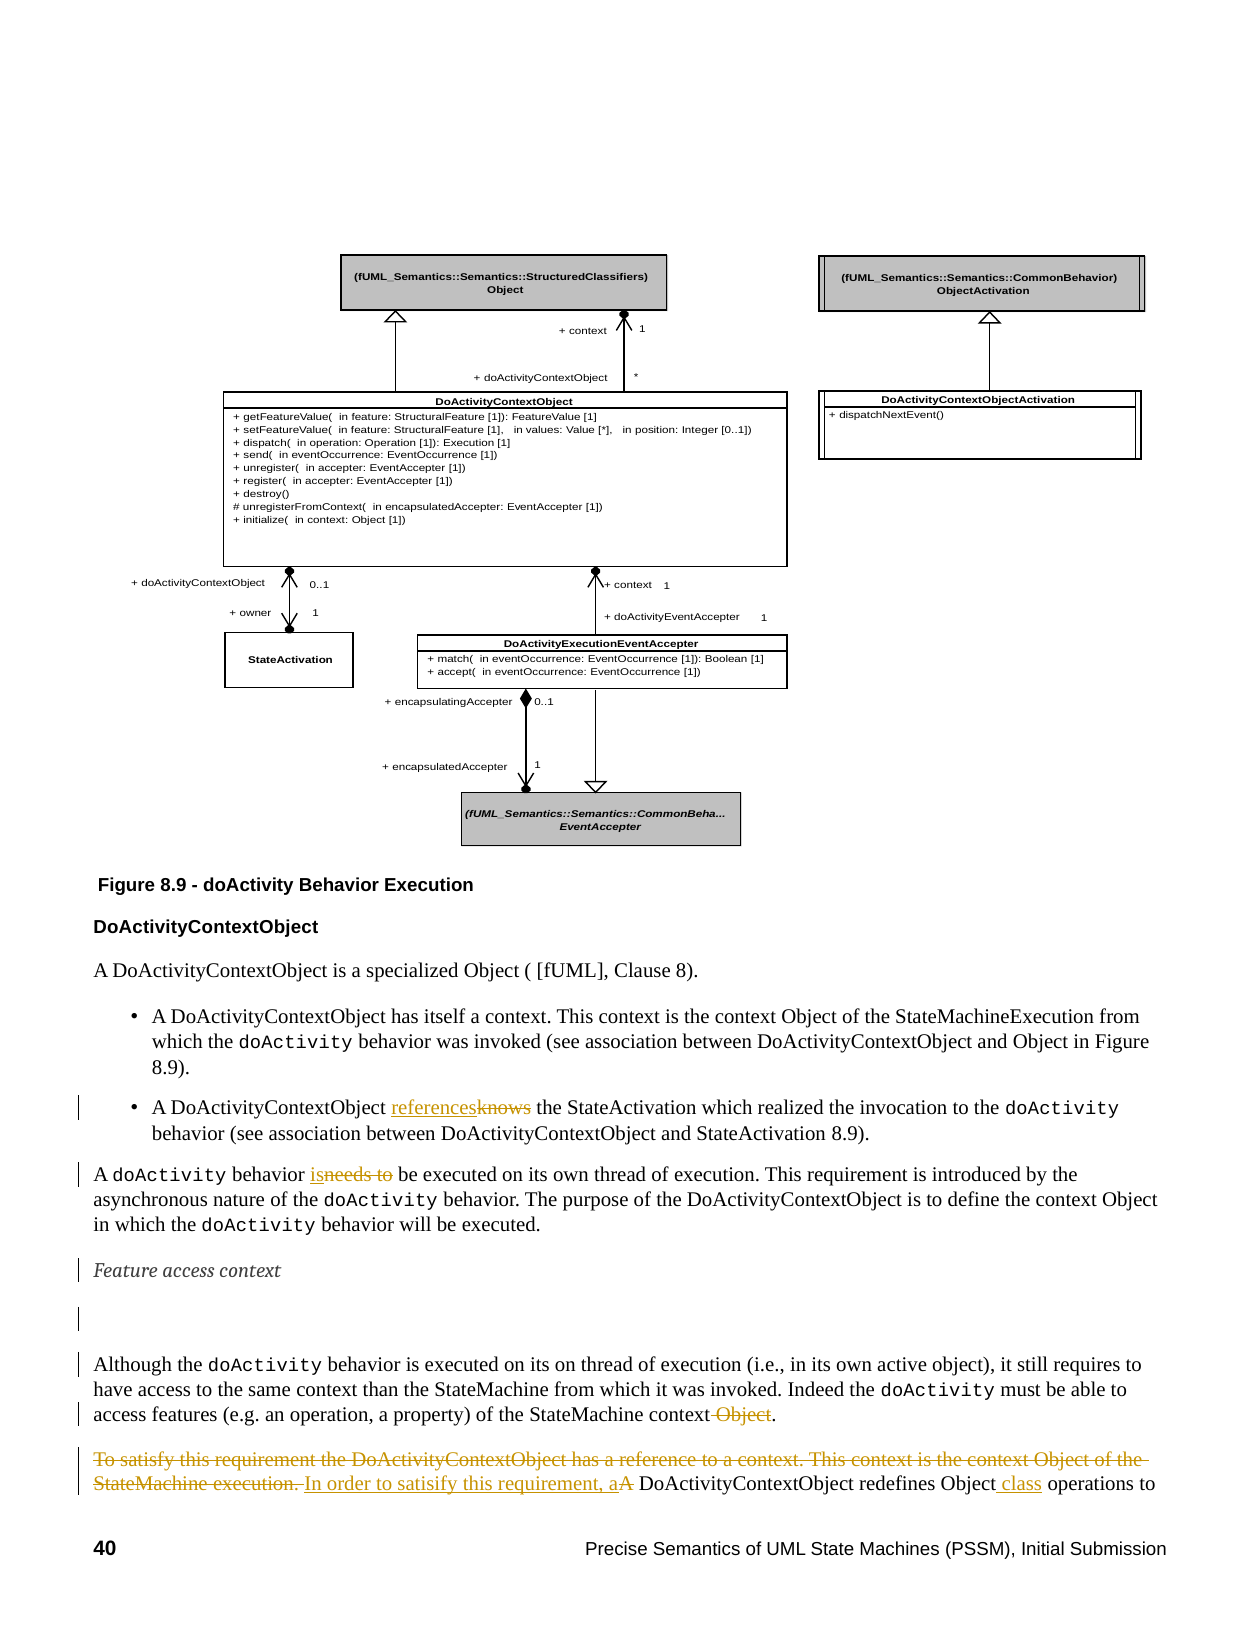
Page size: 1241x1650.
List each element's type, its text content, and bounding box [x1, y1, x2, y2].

subtitle DoActivityContextObject [93, 231, 1164, 937]
text A doActivity behavior is be executed on its own thread of execution. This requirement is introduced by the asynchronous nature of the doActivity behavior. The purpose of the DoActivityContextObject is to define the context Object in which the doActivity behavior will be executed. [93, 1162, 1164, 1237]
text A DoActivityContextObject is a specialized Object ( [fUML], Clause 8). [93, 958, 1164, 982]
text In order to satisify this requirement, a DoActivityContextObject redefines Object class operations to delegate features accesses (see getFeature in Figure 8.9), features updates (see setFeature in Figure 8.9), operation calls (see dispatch in Figure 8.9) and event sending (see send in Figure 8.9) to its context. [93, 1447, 1164, 1495]
list A DoActivityContextObject references the StateActivation which realized the invocation to the doActivity behavior (see association between DoActivityContextObject and StateActivation 8.9). [131, 1095, 1164, 1145]
subtitle Feature access context [93, 1258, 1164, 1282]
list A DoActivityContextObject has itself a context. This context is the context Object of the StateMachineExecution from which the doActivity behavior was invoked (see association between DoActivityContextObject and Object in Figure 8.9). [131, 1003, 1164, 1079]
text Although the doActivity behavior is executed on its on thread of execution (i.e., in its own active object), it still requires to have access to the same context than the StateMachine from which it was invoked. Indeed the doActivity must be able to access features (e.g. an operation, a property) of the StateMachine context. [93, 1307, 1164, 1331]
text Figure 8.9 - doActivity Behavior Execution [98, 873, 1159, 895]
